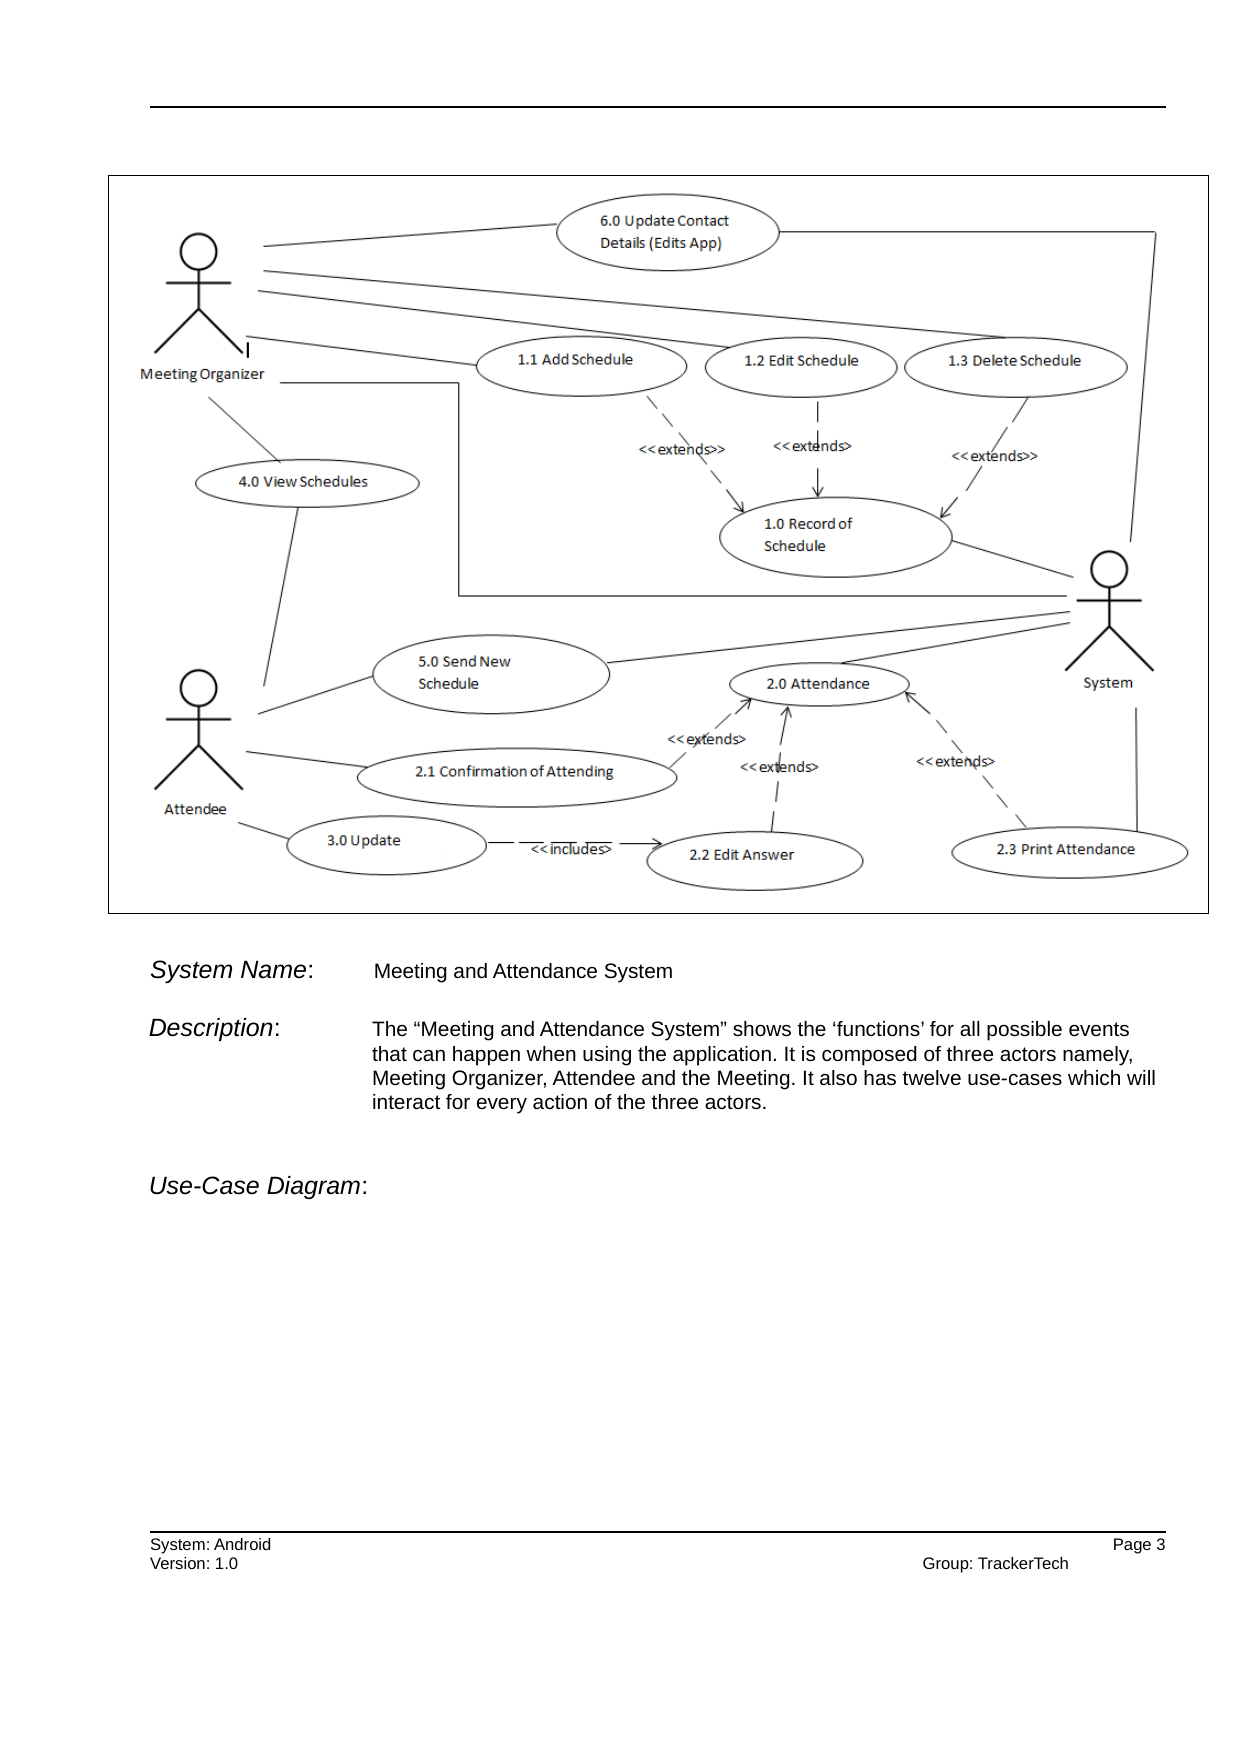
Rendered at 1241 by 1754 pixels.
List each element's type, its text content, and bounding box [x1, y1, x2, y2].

text Description: The “Meeting and Attendance System” shows the ‘functions’ for all possible events that can happen when using the application. It is composed of three actors namely, Meeting Organizer, Attendee and the Meeting. It also has twelve use-cases which will interact for every action of the three actors. [148, 1013, 1166, 1113]
text Use-Case Diagram: [148, 1171, 1166, 1200]
text System Name: Meeting and Attendance System [150, 955, 1166, 984]
